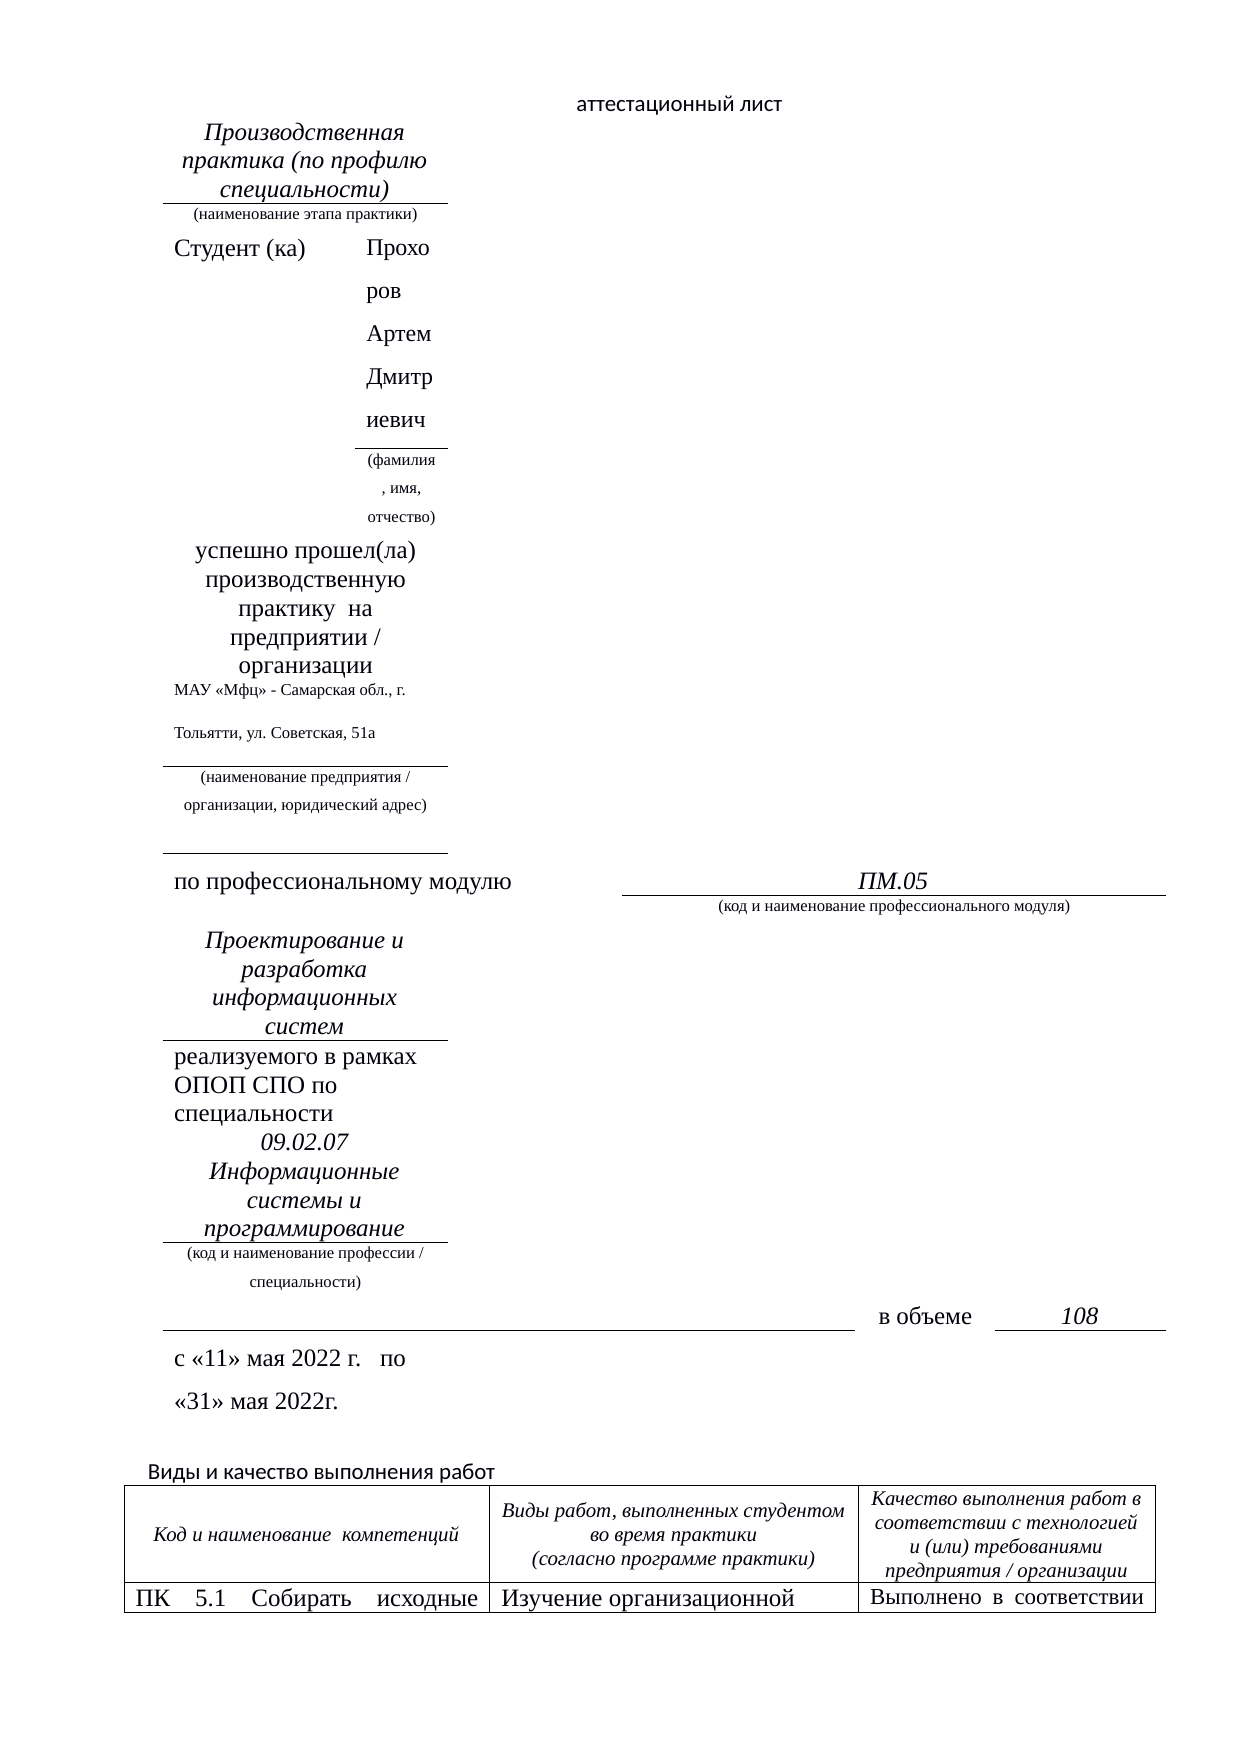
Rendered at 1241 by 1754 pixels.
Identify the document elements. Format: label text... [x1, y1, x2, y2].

table_cell [622, 1127, 855, 1242]
table_cell [855, 766, 995, 824]
table_cell в объеме [855, 1301, 995, 1329]
table_cell [622, 1242, 855, 1301]
table_cell [163, 448, 355, 536]
table_cell [622, 203, 855, 233]
table_cell [163, 895, 622, 925]
table_cell [855, 679, 995, 766]
table_header Код и наименование компетенций [125, 1486, 489, 1582]
table_cell [622, 233, 855, 448]
table_header [855, 117, 995, 203]
table_cell (код и наименование профессии / специальности) [163, 1243, 448, 1301]
table_cell Изучение организационной [490, 1583, 858, 1612]
table_cell (код и наименование профессионального модуля) [622, 896, 1166, 925]
table_header [622, 117, 855, 203]
table_cell [448, 1040, 622, 1127]
table_cell [448, 1331, 622, 1428]
table_cell [995, 536, 1166, 679]
text аттестационный лист [177, 89, 1181, 117]
table_cell [622, 679, 855, 766]
table_cell [622, 536, 855, 679]
table_cell реализуемого в рамках ОПОП СПО по специальности [163, 1041, 448, 1127]
table_cell с «11» мая 2022 г. по «31» мая 2022г. [163, 1331, 448, 1428]
table_cell [448, 925, 622, 1040]
text Виды и качество выполнения работ [148, 1457, 1181, 1485]
table_cell [163, 824, 448, 853]
table_header Производственная практика (по профилю специальности) [163, 117, 448, 203]
table_cell [448, 536, 622, 679]
table_cell [995, 925, 1166, 1040]
table_cell [622, 448, 855, 536]
table_cell [622, 766, 855, 824]
table_cell [995, 233, 1166, 448]
table_cell (наименование этапа практики) [163, 204, 448, 233]
table_cell Студент (ка) [163, 233, 355, 448]
table_cell [855, 1127, 995, 1242]
table_header Виды работ, выполненных студентом во время практики (согласно программе практики) [490, 1486, 858, 1582]
table_cell [448, 679, 622, 766]
table_cell [995, 1331, 1166, 1428]
table_cell [448, 448, 622, 536]
table_cell [995, 1242, 1166, 1301]
table_cell [622, 1040, 855, 1127]
table_cell [163, 1301, 855, 1329]
table_cell [448, 766, 622, 824]
table_cell [622, 925, 855, 1040]
table_header [448, 117, 622, 203]
table_cell Выполнено в соответствии [859, 1583, 1155, 1612]
table_cell [995, 203, 1166, 233]
table_cell [855, 1040, 995, 1127]
table_cell [855, 824, 995, 853]
table_cell [622, 1331, 855, 1428]
table_cell [855, 536, 995, 679]
table_cell [448, 824, 622, 853]
table_cell [995, 448, 1166, 536]
table_cell [995, 824, 1166, 853]
table_cell (наименование предприятия / организации, юридический адрес) [163, 767, 448, 824]
table_cell [855, 1242, 995, 1301]
table_cell [448, 203, 622, 233]
table_cell [995, 679, 1166, 766]
table_header Качество выполнения работ в соответствии с технологией и (или) требованиями предприятия / организации [859, 1486, 1155, 1582]
table_cell успешно прошел(ла) производственную практику на предприятии / организации [163, 536, 448, 679]
table_cell (фамилия, имя, отчество) [355, 449, 448, 536]
table_cell [448, 1242, 622, 1301]
table_cell МАУ «Мфц» - Самарская обл., г. Тольятти, ул. Советская, 51а [163, 679, 448, 766]
table_cell [855, 233, 995, 448]
table_cell [855, 203, 995, 233]
table_cell [448, 1127, 622, 1242]
table_cell ПК 5.1 Собирать исходные [125, 1583, 489, 1612]
table_cell [995, 766, 1166, 824]
table_cell 108 [995, 1301, 1166, 1329]
table_cell Прохоров Артем Дмитриевич [355, 233, 448, 448]
table_cell 09.02.07 Информационные системы и программирование [163, 1127, 448, 1242]
table_cell Проектирование и разработка информационных систем [163, 925, 448, 1040]
table_cell [995, 1127, 1166, 1242]
table_cell [855, 1330, 995, 1428]
table_cell [995, 1040, 1166, 1127]
table_cell по профессиональному модулю [163, 853, 622, 895]
table_cell ПМ.05 [622, 853, 1166, 895]
table_header [995, 117, 1166, 203]
table_cell [448, 233, 622, 448]
table_cell [855, 925, 995, 1040]
table_cell [622, 824, 855, 853]
table_cell [855, 448, 995, 536]
